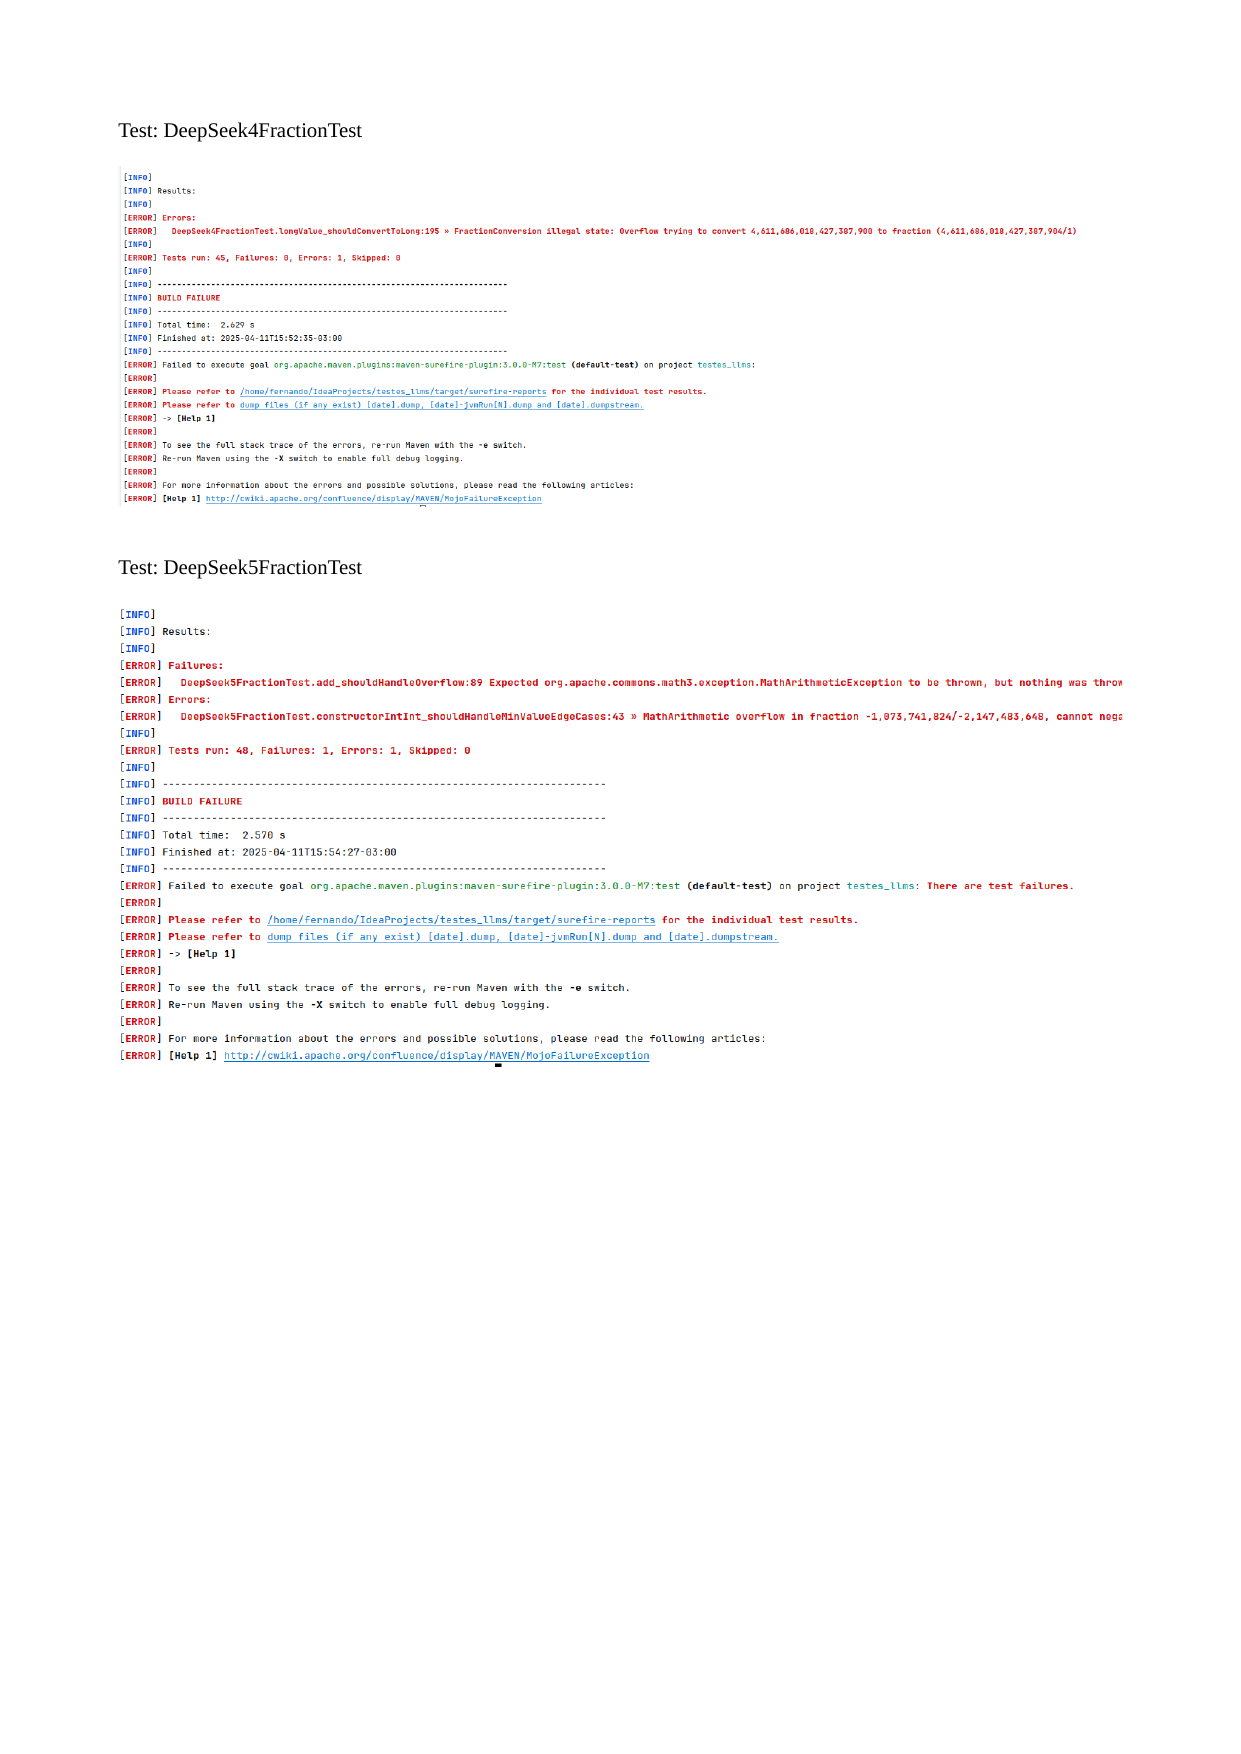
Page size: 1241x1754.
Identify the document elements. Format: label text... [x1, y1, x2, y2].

text Test: DeepSeek5FractionTest [118, 555, 1122, 579]
text Test: DeepSeek4FractionTest [118, 118, 1122, 142]
picture [118, 166, 1123, 507]
picture [118, 603, 1123, 1067]
